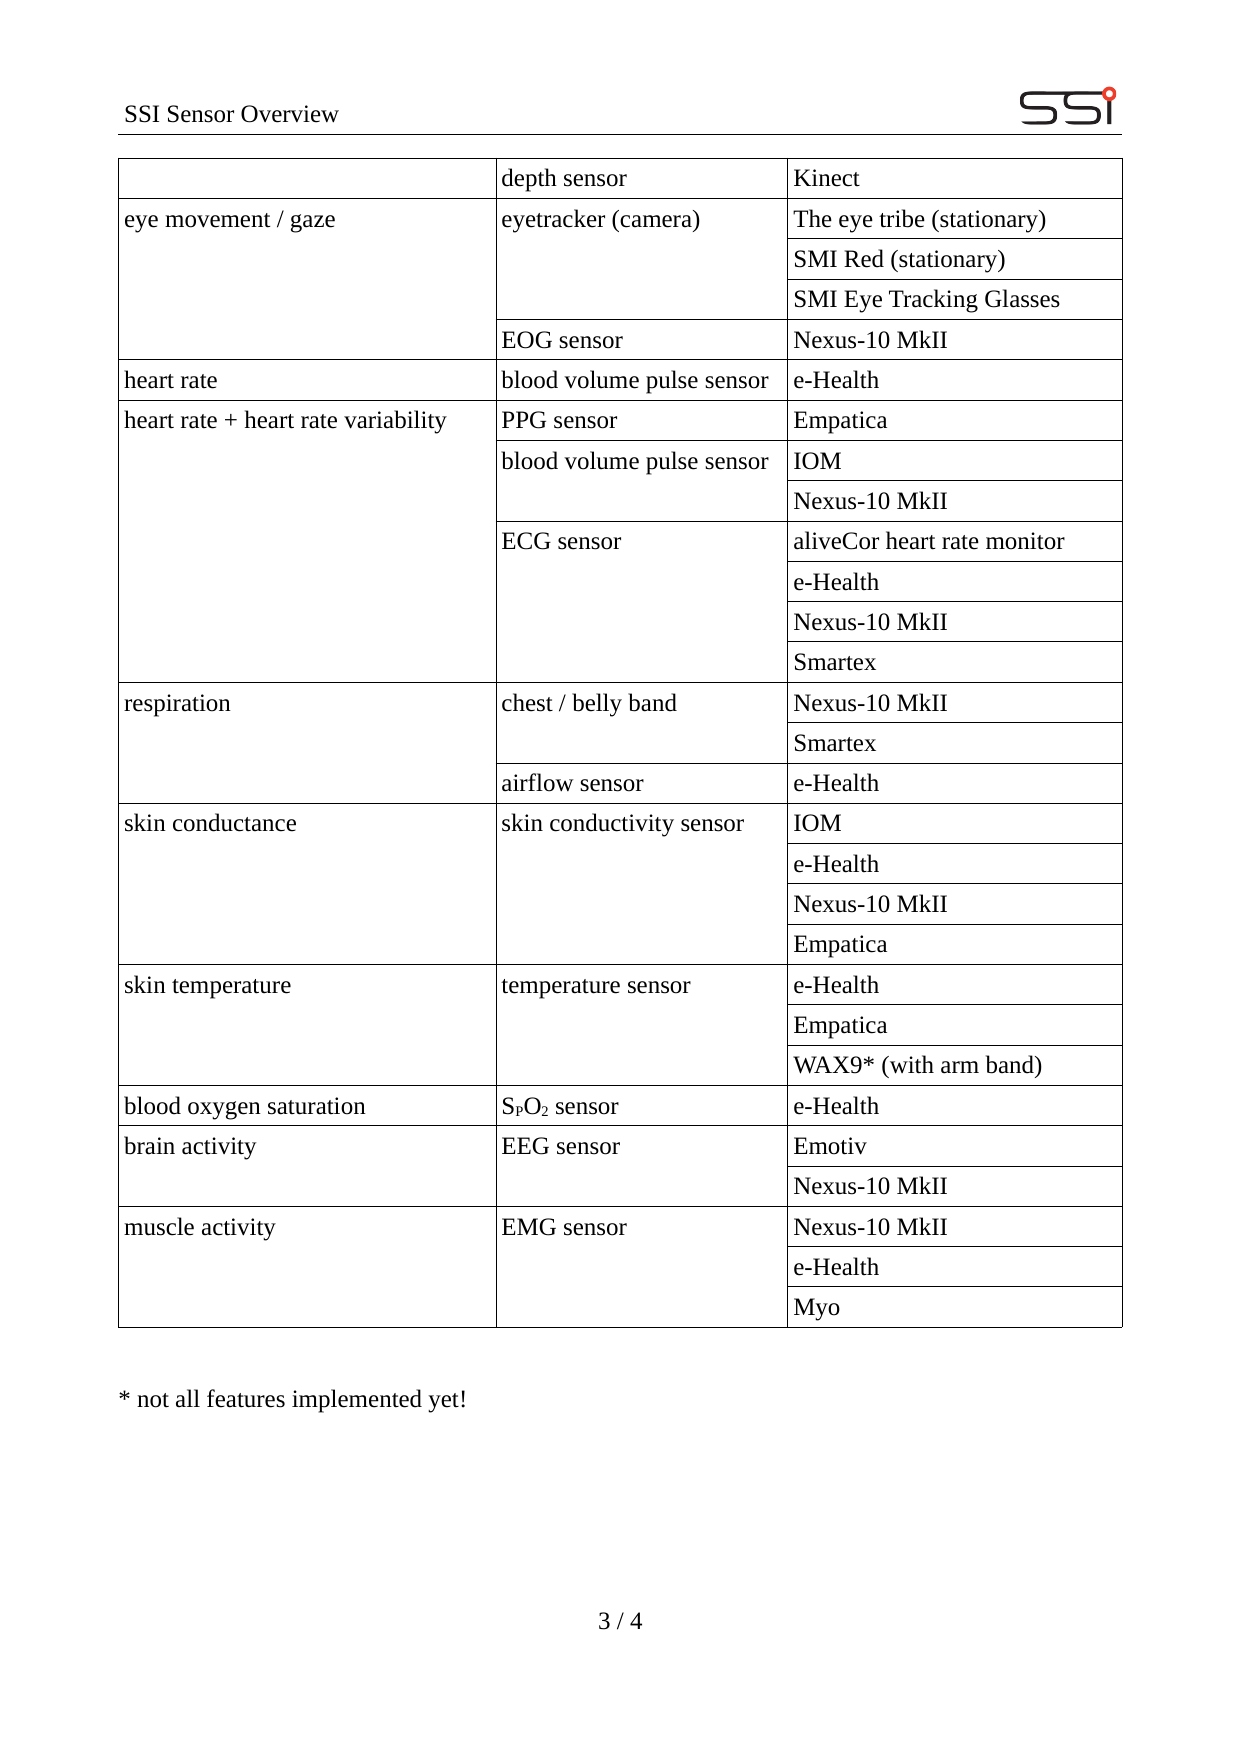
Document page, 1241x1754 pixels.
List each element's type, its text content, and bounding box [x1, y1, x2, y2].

table_cell Empatica [788, 925, 1122, 964]
table_cell eyetracker (camera) [497, 199, 787, 319]
table_cell e-Health [788, 1247, 1122, 1286]
table_cell e-Health [788, 562, 1122, 601]
table_cell blood volume pulse sensor [497, 360, 787, 399]
table_cell WAX9* (with arm band) [788, 1046, 1122, 1085]
table_cell [119, 159, 496, 198]
table_cell Nexus-10 MkII [788, 683, 1122, 722]
table_cell Kinect [788, 159, 1122, 198]
table_cell Empatica [788, 401, 1122, 440]
table_cell brain activity [119, 1126, 496, 1206]
table_cell e-Health [788, 844, 1122, 883]
table_cell EMG sensor [497, 1207, 787, 1327]
table_cell Nexus-10 MkII [788, 884, 1122, 924]
table_cell Nexus-10 MkII [788, 320, 1122, 359]
picture [1019, 86, 1117, 125]
table_cell EEG sensor [497, 1126, 787, 1206]
table_cell heart rate + heart rate variability [119, 401, 496, 682]
table_cell The eye tribe (stationary) [788, 199, 1122, 238]
table_cell e-Health [788, 965, 1122, 1004]
text * not all features implemented yet! [118, 1384, 1122, 1413]
table_cell skin conductivity sensor [497, 804, 787, 964]
table_cell SMI Red (stationary) [788, 239, 1122, 279]
table_cell PPG sensor [497, 401, 787, 440]
table_cell skin conductance [119, 804, 496, 964]
table_cell airflow sensor [497, 764, 787, 803]
table_cell heart rate [119, 360, 496, 399]
table_cell muscle activity [119, 1207, 496, 1327]
table_cell Emotiv [788, 1126, 1122, 1166]
table_cell EOG sensor [497, 320, 787, 359]
table_cell e-Health [788, 1086, 1122, 1125]
table_cell SMI Eye Tracking Glasses [788, 280, 1122, 319]
table_cell IOM [788, 441, 1122, 480]
table_cell Empatica [788, 1005, 1122, 1044]
table_cell Myo [788, 1287, 1122, 1327]
table_cell Smartex [788, 723, 1122, 762]
table_cell e-Health [788, 360, 1122, 399]
table_cell Nexus-10 MkII [788, 602, 1122, 641]
table_cell temperature sensor [497, 965, 787, 1085]
table_cell Nexus-10 MkII [788, 481, 1122, 521]
table_cell eye movement / gaze [119, 199, 496, 359]
table_cell blood oxygen saturation [119, 1086, 496, 1125]
table_cell Smartex [788, 642, 1122, 682]
table_cell skin temperature [119, 965, 496, 1085]
table_cell Nexus-10 MkII [788, 1207, 1122, 1246]
table_cell e-Health [788, 764, 1122, 803]
table_cell chest / belly band [497, 683, 787, 762]
table_cell SPO2 sensor [497, 1086, 787, 1125]
table_cell ECG sensor [497, 522, 787, 682]
table_cell respiration [119, 683, 496, 803]
table_cell aliveCor heart rate monitor [788, 522, 1122, 561]
table_cell blood volume pulse sensor [497, 441, 787, 521]
table_cell IOM [788, 804, 1122, 843]
table_cell depth sensor [497, 159, 787, 198]
table_cell Nexus-10 MkII [788, 1167, 1122, 1206]
